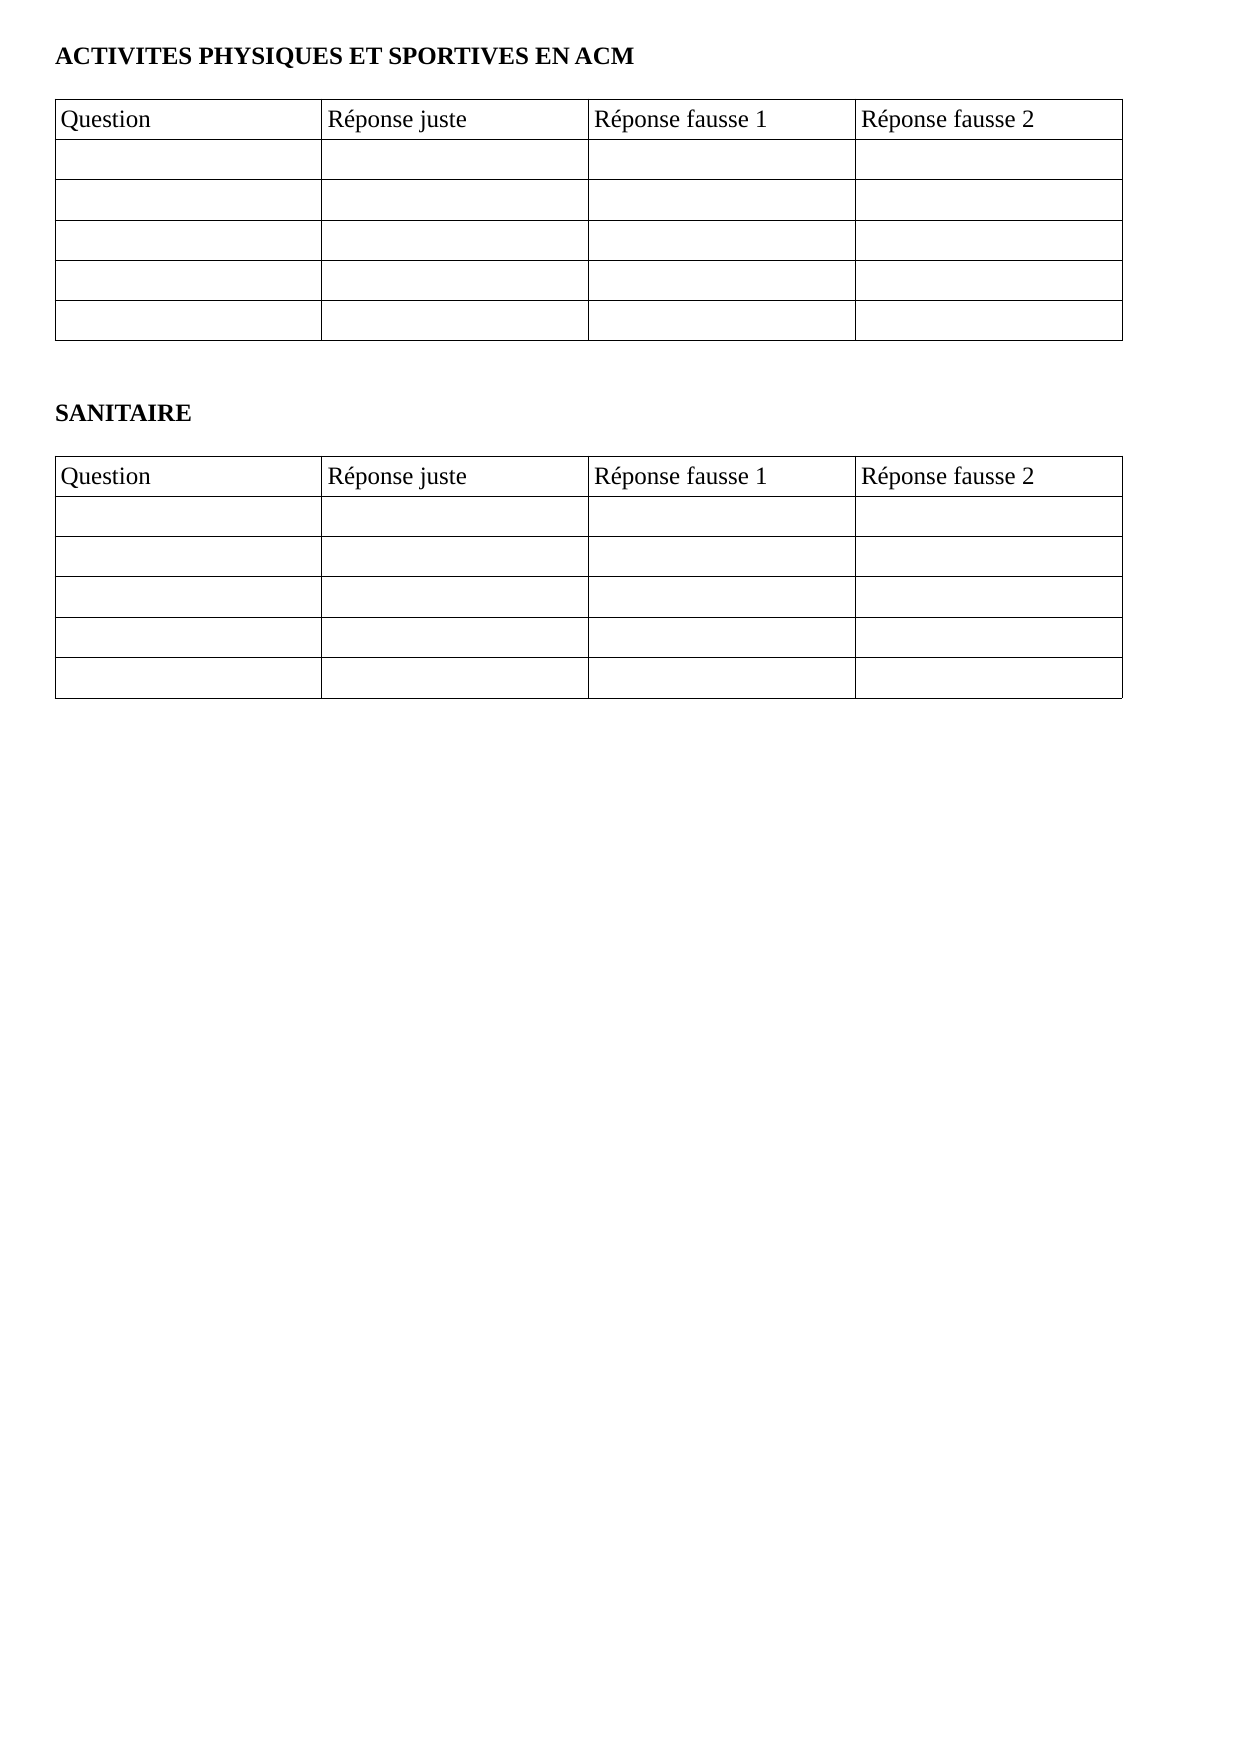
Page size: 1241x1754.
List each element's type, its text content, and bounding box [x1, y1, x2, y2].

table_cell [322, 261, 588, 300]
table_header Réponse juste [322, 457, 588, 496]
table_header Réponse fausse 1 [589, 100, 855, 139]
table_cell [589, 221, 855, 260]
table_cell [322, 301, 588, 340]
table_cell [56, 618, 321, 657]
table_cell [56, 497, 321, 536]
table_cell [589, 261, 855, 300]
table_cell [322, 618, 588, 657]
text ACTIVITES PHYSIQUES ET SPORTIVES EN ACM [55, 41, 1122, 70]
table_cell [56, 261, 321, 300]
table_cell [322, 537, 588, 576]
table_cell [589, 618, 855, 657]
table_cell [589, 180, 855, 219]
table_cell [56, 301, 321, 340]
table_cell [56, 221, 321, 260]
table_cell [322, 180, 588, 219]
table_cell [56, 140, 321, 179]
table_cell [322, 221, 588, 260]
table_header Réponse fausse 1 [589, 457, 855, 496]
table_cell [589, 577, 855, 617]
table_header Question [56, 100, 321, 139]
table_cell [589, 301, 855, 340]
table_cell [322, 140, 588, 179]
table_header Réponse fausse 2 [856, 100, 1122, 139]
table_cell [856, 537, 1122, 576]
text SANITAIRE [55, 398, 1122, 427]
table_cell [856, 261, 1122, 300]
table_header Réponse juste [322, 100, 588, 139]
table_cell [856, 577, 1122, 617]
table_cell [322, 658, 588, 697]
table_header Réponse fausse 2 [856, 457, 1122, 496]
table_cell [56, 537, 321, 576]
table_cell [856, 140, 1122, 179]
table_cell [856, 497, 1122, 536]
table_cell [856, 301, 1122, 340]
table_cell [56, 180, 321, 219]
table_cell [322, 497, 588, 536]
table_cell [56, 658, 321, 697]
table_cell [56, 577, 321, 617]
table_cell [856, 221, 1122, 260]
table_cell [589, 537, 855, 576]
table_cell [589, 497, 855, 536]
table_cell [589, 658, 855, 697]
table_cell [856, 180, 1122, 219]
table_cell [322, 577, 588, 617]
table_cell [856, 658, 1122, 697]
table_cell [856, 618, 1122, 657]
table_header Question [56, 457, 321, 496]
table_cell [589, 140, 855, 179]
